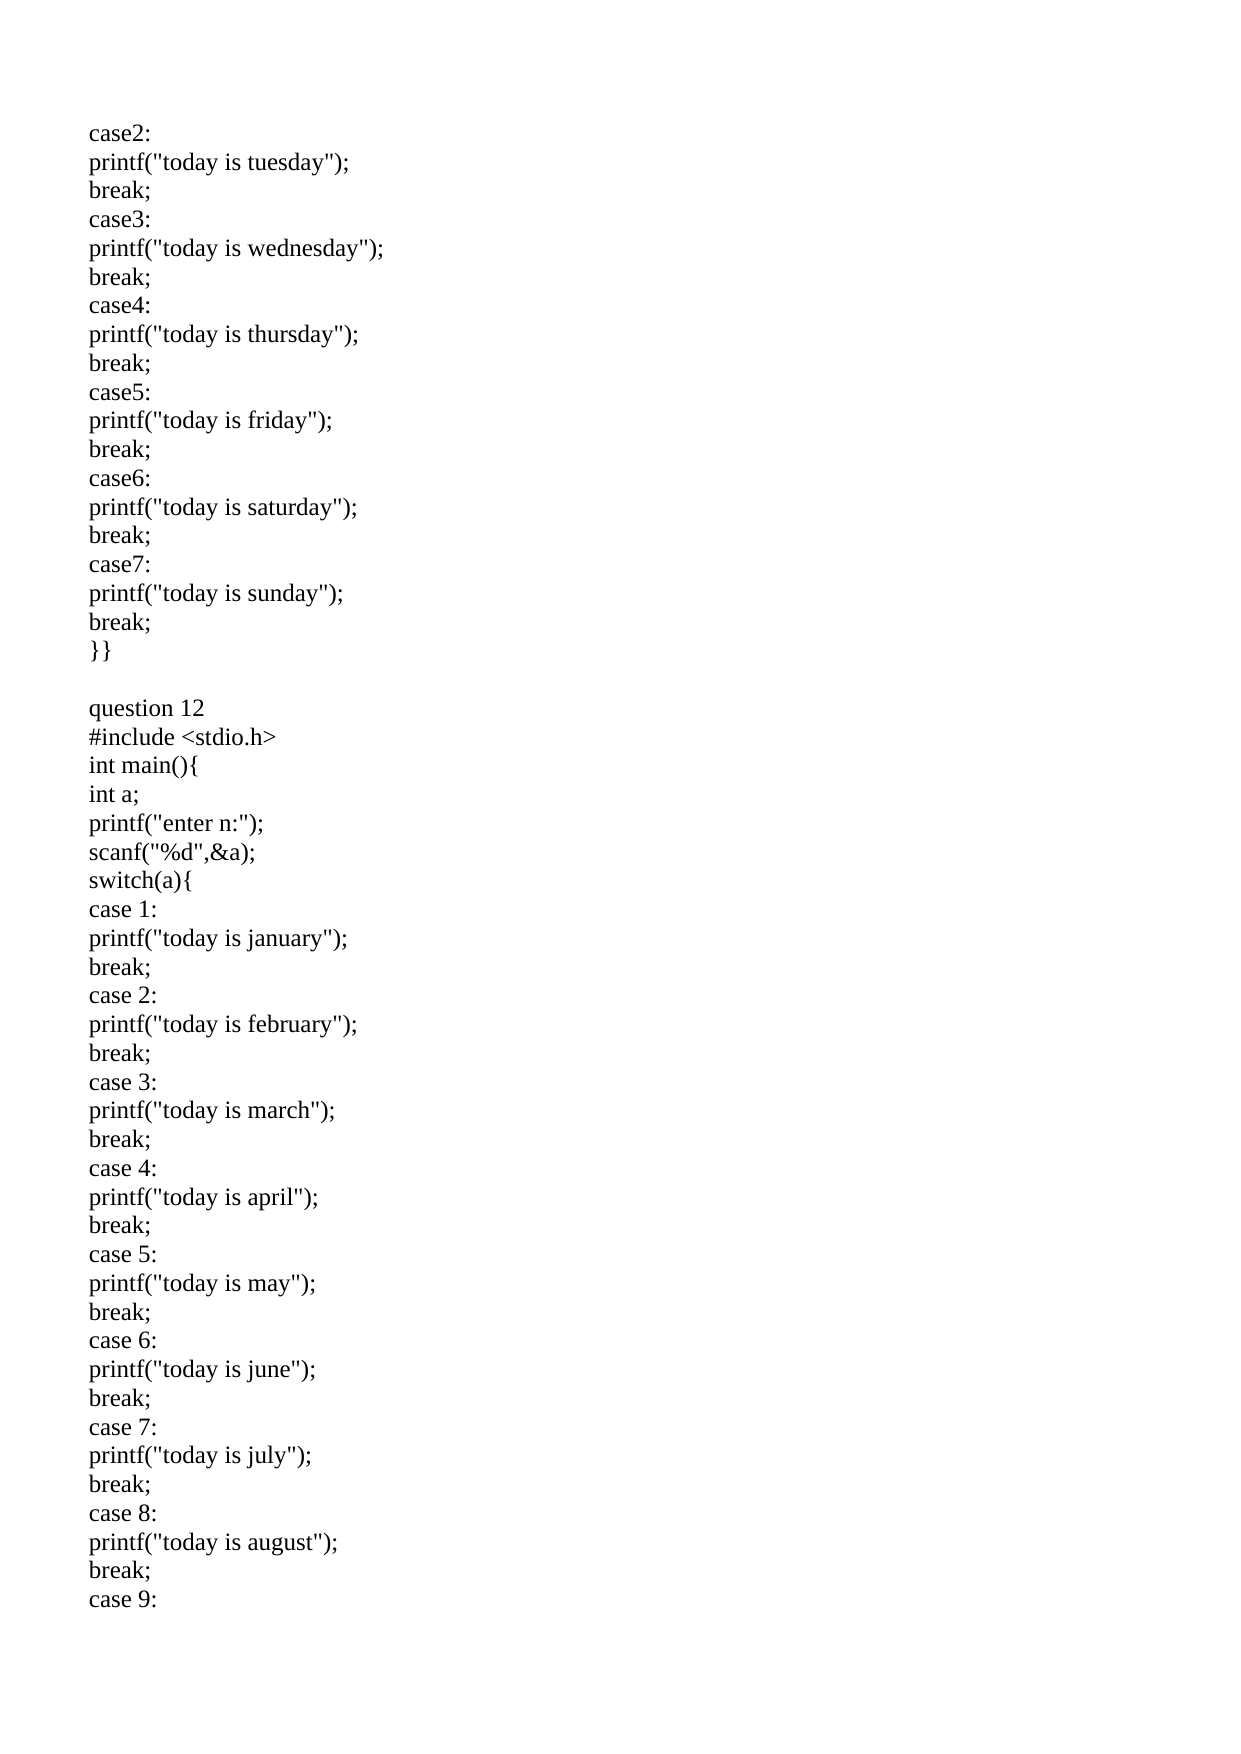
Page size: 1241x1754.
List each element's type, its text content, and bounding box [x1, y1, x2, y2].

text printf("today is april"); [89, 1182, 1122, 1211]
text printf("today is june"); [89, 1354, 1122, 1383]
text case7: [89, 549, 1122, 578]
text case 7: [89, 1412, 1122, 1441]
text printf("today is friday"); [89, 406, 1122, 434]
text int main(){ [89, 751, 1122, 779]
text printf("enter n:"); [89, 808, 1122, 837]
text printf("today is saturday"); [89, 492, 1122, 521]
text break; [89, 1124, 1122, 1153]
text int a; [89, 779, 1122, 808]
text case 2: [89, 981, 1122, 1009]
text printf("today is august"); [89, 1527, 1122, 1556]
text case 4: [89, 1153, 1122, 1182]
text case 1: [89, 894, 1122, 923]
text break; [89, 176, 1122, 204]
text case 6: [89, 1326, 1122, 1354]
text printf("today is wednesday"); [89, 233, 1122, 262]
text break; [89, 1297, 1122, 1326]
text printf("today is january"); [89, 923, 1122, 952]
text case 8: [89, 1498, 1122, 1527]
text scanf("%d",&a); [89, 837, 1122, 866]
text case 3: [89, 1067, 1122, 1096]
text break; [89, 1038, 1122, 1067]
text case 9: [89, 1584, 1122, 1613]
text case5: [89, 377, 1122, 406]
text printf("today is tuesday"); [89, 147, 1122, 176]
text break; [89, 1383, 1122, 1412]
text switch(a){ [89, 866, 1122, 894]
text break; [89, 952, 1122, 981]
text #include <stdio.h> [89, 722, 1122, 751]
text printf("today is march"); [89, 1096, 1122, 1124]
text case6: [89, 463, 1122, 492]
text break; [89, 434, 1122, 463]
text case 5: [89, 1239, 1122, 1268]
text printf("today is february"); [89, 1009, 1122, 1038]
text case2: [89, 118, 1122, 147]
text break; [89, 1556, 1122, 1584]
text printf("today is may"); [89, 1268, 1122, 1297]
text question 12 [89, 693, 1122, 722]
text break; [89, 521, 1122, 549]
text printf("today is sunday"); [89, 578, 1122, 607]
text break; [89, 1211, 1122, 1239]
text printf("today is thursday"); [89, 319, 1122, 348]
text break; [89, 607, 1122, 636]
text case4: [89, 291, 1122, 319]
text case3: [89, 204, 1122, 233]
text printf("today is july"); [89, 1441, 1122, 1469]
text break; [89, 1469, 1122, 1498]
text break; [89, 262, 1122, 291]
text break; [89, 348, 1122, 377]
text }} [89, 636, 1122, 664]
